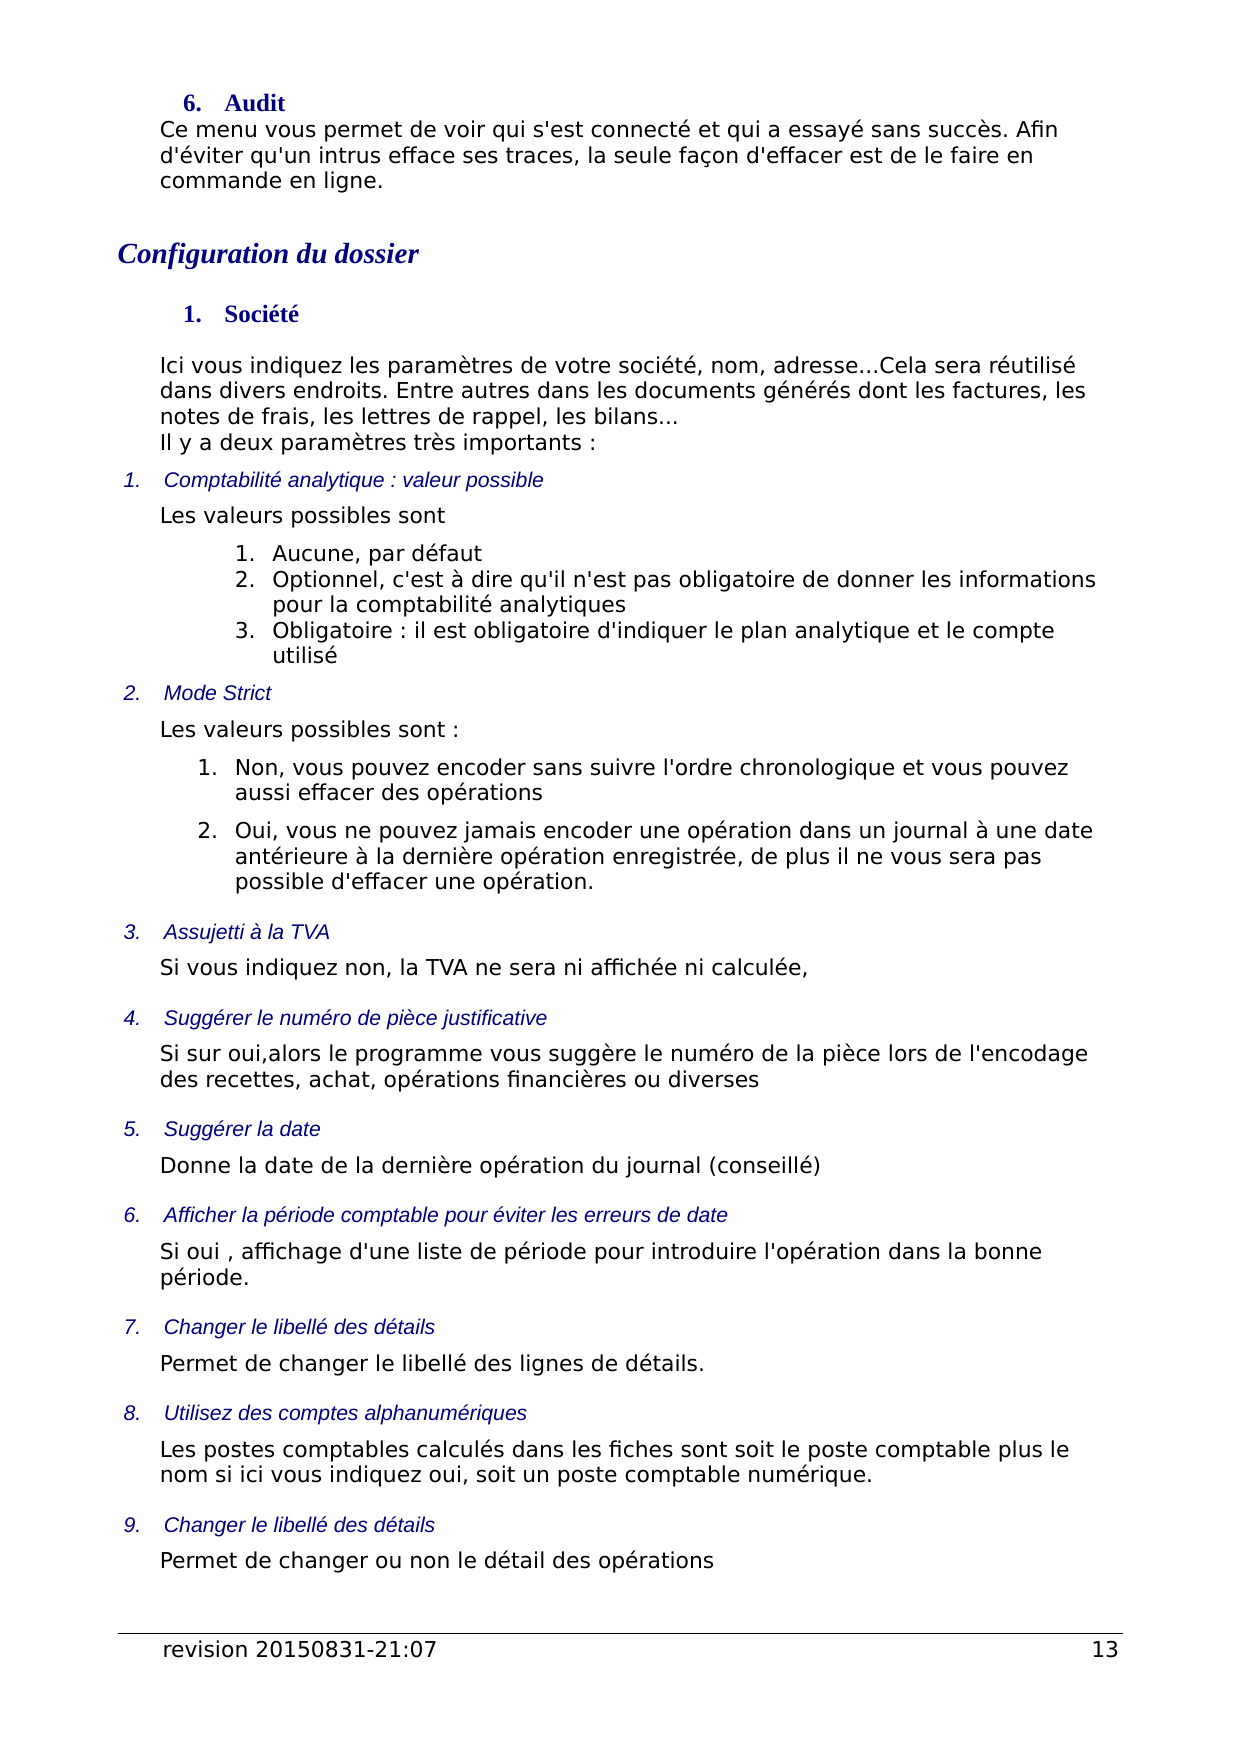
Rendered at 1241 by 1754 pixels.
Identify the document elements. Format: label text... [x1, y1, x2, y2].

text Ici vous indiquez les paramètres de votre société, nom, adresse...Cela sera réutilisé dans divers endroits. Entre autres dans les documents générés dont les factures, les notes de frais, les lettres de rappel, les bilans... [159, 353, 1123, 430]
text Si oui , affichage d'une liste de période pour introduire l'opération dans la bonne période. [159, 1239, 1123, 1290]
subtitle Comptabilité analytique : valeur possible [117, 467, 1123, 491]
text Donne la date de la dernière opération du journal (conseillé) [159, 1153, 1123, 1179]
list Optionnel, c'est à dire qu'il n'est pas obligatoire de donner les informations pour la comptabilité analytiques [234, 567, 1123, 618]
text Si vous indiquez non, la TVA ne sera ni affichée ni calculée, [159, 956, 1123, 981]
list Oui, vous ne pouvez jamais encoder une opération dans un journal à une date antérieure à la dernière opération enregistrée, de plus il ne vous sera pas possible d'effacer une opération. [197, 818, 1123, 895]
text Les postes comptables calculés dans les fiches sont soit le poste comptable plus le nom si ici vous indiquez oui, soit un poste comptable numérique. [159, 1437, 1123, 1488]
text Ce menu vous permet de voir qui s'est connecté et qui a essayé sans succès. Afin d'éviter qu'un intrus efface ses traces, la seule façon d'effacer est de le faire en commande en ligne. [159, 117, 1123, 194]
subtitle Utilisez des comptes alphanumériques [117, 1401, 1123, 1425]
text Permet de changer ou non le détail des opérations [159, 1548, 1123, 1574]
text Si sur oui,alors le programme vous suggère le numéro de la pièce lors de l'encodage des recettes, achat, opérations financières ou diverses [159, 1042, 1123, 1093]
subtitle Audit [177, 88, 1123, 117]
subtitle Mode Strict [117, 681, 1123, 705]
text Permet de changer le libellé des lignes de détails. [159, 1351, 1123, 1376]
list Non, vous pouvez encoder sans suivre l'ordre chronologique et vous pouvez aussi effacer des opérations [197, 755, 1123, 806]
subtitle Changer le libellé des détails [117, 1512, 1123, 1537]
subtitle Changer le libellé des détails [117, 1314, 1123, 1339]
text Les valeurs possibles sont [159, 503, 1123, 529]
subtitle Suggérer la date [117, 1117, 1123, 1141]
subtitle Société [177, 299, 1123, 328]
subtitle Afficher la période comptable pour éviter les erreurs de date [117, 1203, 1123, 1227]
text Il y a deux paramètres très importants : [159, 430, 1123, 455]
subtitle Configuration du dossier [117, 236, 1123, 269]
list Aucune, par défaut [234, 541, 1123, 567]
text Les valeurs possibles sont : [159, 717, 1123, 742]
subtitle Suggérer le numéro de pièce justificative [117, 1005, 1123, 1030]
subtitle Assujetti à la TVA [117, 919, 1123, 944]
list Obligatoire : il est obligatoire d'indiquer le plan analytique et le compte utilisé [234, 618, 1123, 669]
